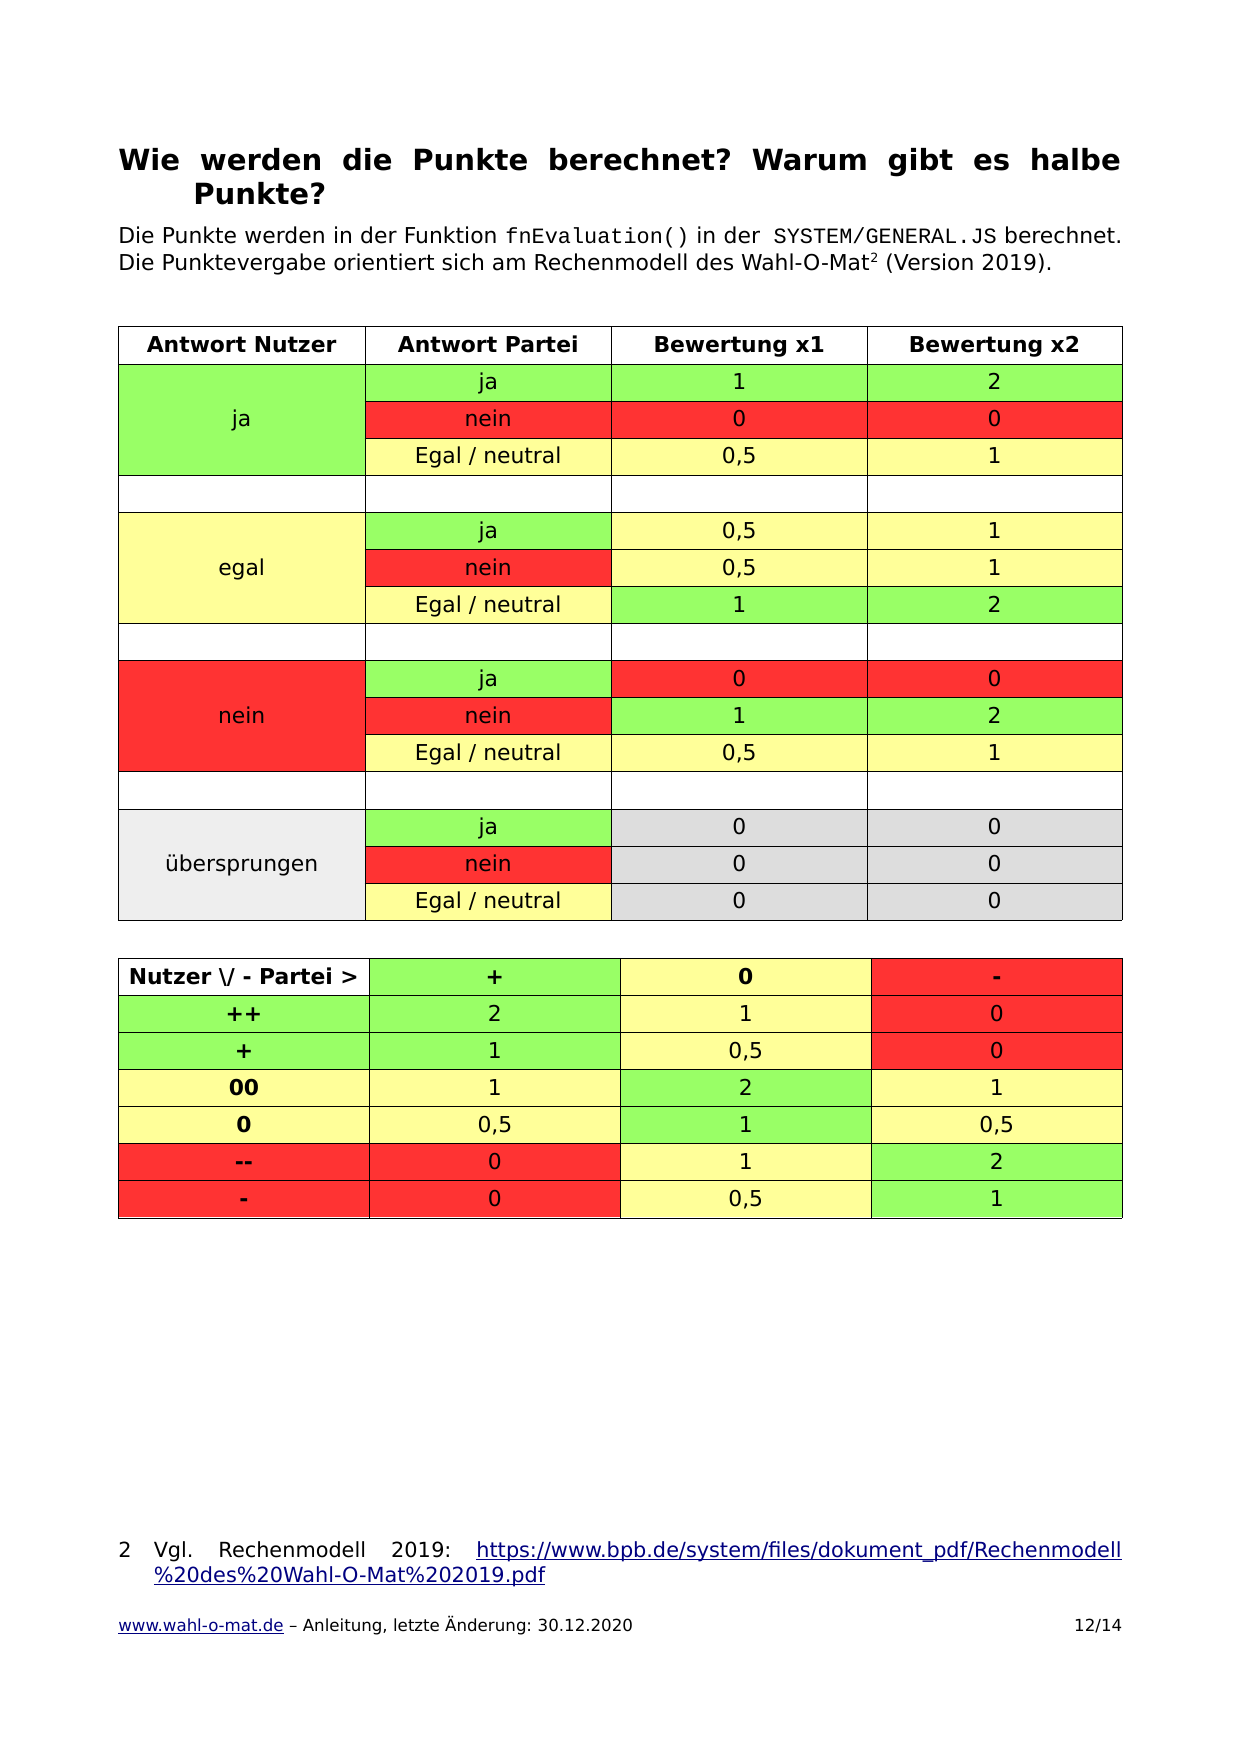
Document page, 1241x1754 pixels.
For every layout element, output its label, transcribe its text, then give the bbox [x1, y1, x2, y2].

table_cell 2 [872, 1144, 1122, 1180]
table_header Antwort Nutzer [119, 327, 365, 363]
table_header Bewertung x2 [868, 327, 1122, 363]
table_cell ++ [119, 996, 369, 1032]
table_cell nein [366, 847, 611, 883]
table_cell [612, 624, 867, 660]
subtitle Wie werden die Punkte berechnet? Warum gibt es halbe Punkte? [118, 143, 1122, 211]
table_cell - [119, 1181, 369, 1217]
table_cell 2 [621, 1070, 871, 1106]
table_cell 0,5 [872, 1107, 1122, 1143]
table_cell 2 [868, 587, 1122, 623]
table_cell 1 [868, 735, 1122, 771]
table_cell [119, 772, 365, 808]
table_cell 0,5 [612, 513, 867, 549]
table_header + [370, 959, 620, 995]
table_cell 1 [370, 1070, 620, 1106]
table_cell 0 [868, 884, 1122, 920]
table_cell 0 [612, 847, 867, 883]
table_cell 0,5 [370, 1107, 620, 1143]
table_cell 00 [119, 1070, 369, 1106]
table_cell 2 [868, 365, 1122, 401]
table_header Bewertung x1 [612, 327, 867, 363]
table_cell 1 [621, 996, 871, 1032]
table_cell nein [366, 550, 611, 586]
table_cell [612, 772, 867, 808]
table_cell 0 [370, 1181, 620, 1217]
table_cell 1 [612, 365, 867, 401]
table_cell 0 [868, 661, 1122, 697]
table_cell 0 [868, 402, 1122, 438]
table_cell [868, 772, 1122, 808]
table_cell 0 [872, 1033, 1122, 1069]
table_cell ja [119, 365, 365, 475]
table_cell 1 [621, 1107, 871, 1143]
table_cell 0 [872, 996, 1122, 1032]
text Vgl. Rechenmodell 2019: https://www.bpb.de/system/files/dokument_pdf/Rechenmodell%20des%20Wahl-O-Mat%202019.pdf [118, 1538, 1122, 1587]
table_cell [366, 772, 611, 808]
table_cell Egal / neutral [366, 884, 611, 920]
table_header - [872, 959, 1122, 995]
table_cell [366, 624, 611, 660]
table_cell 0 [612, 402, 867, 438]
table_cell [366, 476, 611, 512]
table_cell nein [119, 661, 365, 771]
table_cell übersprungen [119, 810, 365, 920]
table_cell 2 [370, 996, 620, 1032]
table_cell Egal / neutral [366, 735, 611, 771]
table_cell 1 [621, 1144, 871, 1180]
table_cell 1 [612, 587, 867, 623]
table_cell 0,5 [612, 735, 867, 771]
table_cell 0 [868, 810, 1122, 846]
table_cell [119, 624, 365, 660]
table_cell 1 [868, 439, 1122, 475]
table_cell 0 [868, 847, 1122, 883]
table_cell 1 [612, 698, 867, 734]
table_cell 1 [872, 1070, 1122, 1106]
table_header Nutzer \/ - Partei > [119, 959, 369, 995]
table_cell nein [366, 402, 611, 438]
table_cell 0 [612, 884, 867, 920]
table_cell [119, 476, 365, 512]
table_cell egal [119, 513, 365, 623]
table_cell ja [366, 810, 611, 846]
table_cell [612, 476, 867, 512]
table_header 0 [621, 959, 871, 995]
table_cell Egal / neutral [366, 439, 611, 475]
table_cell 0 [119, 1107, 369, 1143]
table_header Antwort Partei [366, 327, 611, 363]
table_cell ja [366, 661, 611, 697]
table_cell 1 [370, 1033, 620, 1069]
table_cell 2 [868, 698, 1122, 734]
table_cell 0 [612, 810, 867, 846]
table_cell ja [366, 513, 611, 549]
table_cell 0,5 [621, 1181, 871, 1217]
table_cell [868, 624, 1122, 660]
table_cell 0,5 [612, 550, 867, 586]
text Die Punkte werden in der Funktion fnEvaluation() in der SYSTEM/GENERAL.JS berechnet. Die Punktevergabe orientiert sich am Rechenmodell des Wahl-O-Mat (Version 2019). [118, 223, 1122, 276]
table_cell Egal / neutral [366, 587, 611, 623]
table_cell -- [119, 1144, 369, 1180]
table_cell nein [366, 698, 611, 734]
table_cell 1 [868, 550, 1122, 586]
table_cell [868, 476, 1122, 512]
table_cell 1 [868, 513, 1122, 549]
table_cell ja [366, 365, 611, 401]
table_cell 0 [612, 661, 867, 697]
table_cell 0,5 [621, 1033, 871, 1069]
table_cell 0,5 [612, 439, 867, 475]
table_cell 0 [370, 1144, 620, 1180]
table_cell + [119, 1033, 369, 1069]
table_cell 1 [872, 1181, 1122, 1217]
